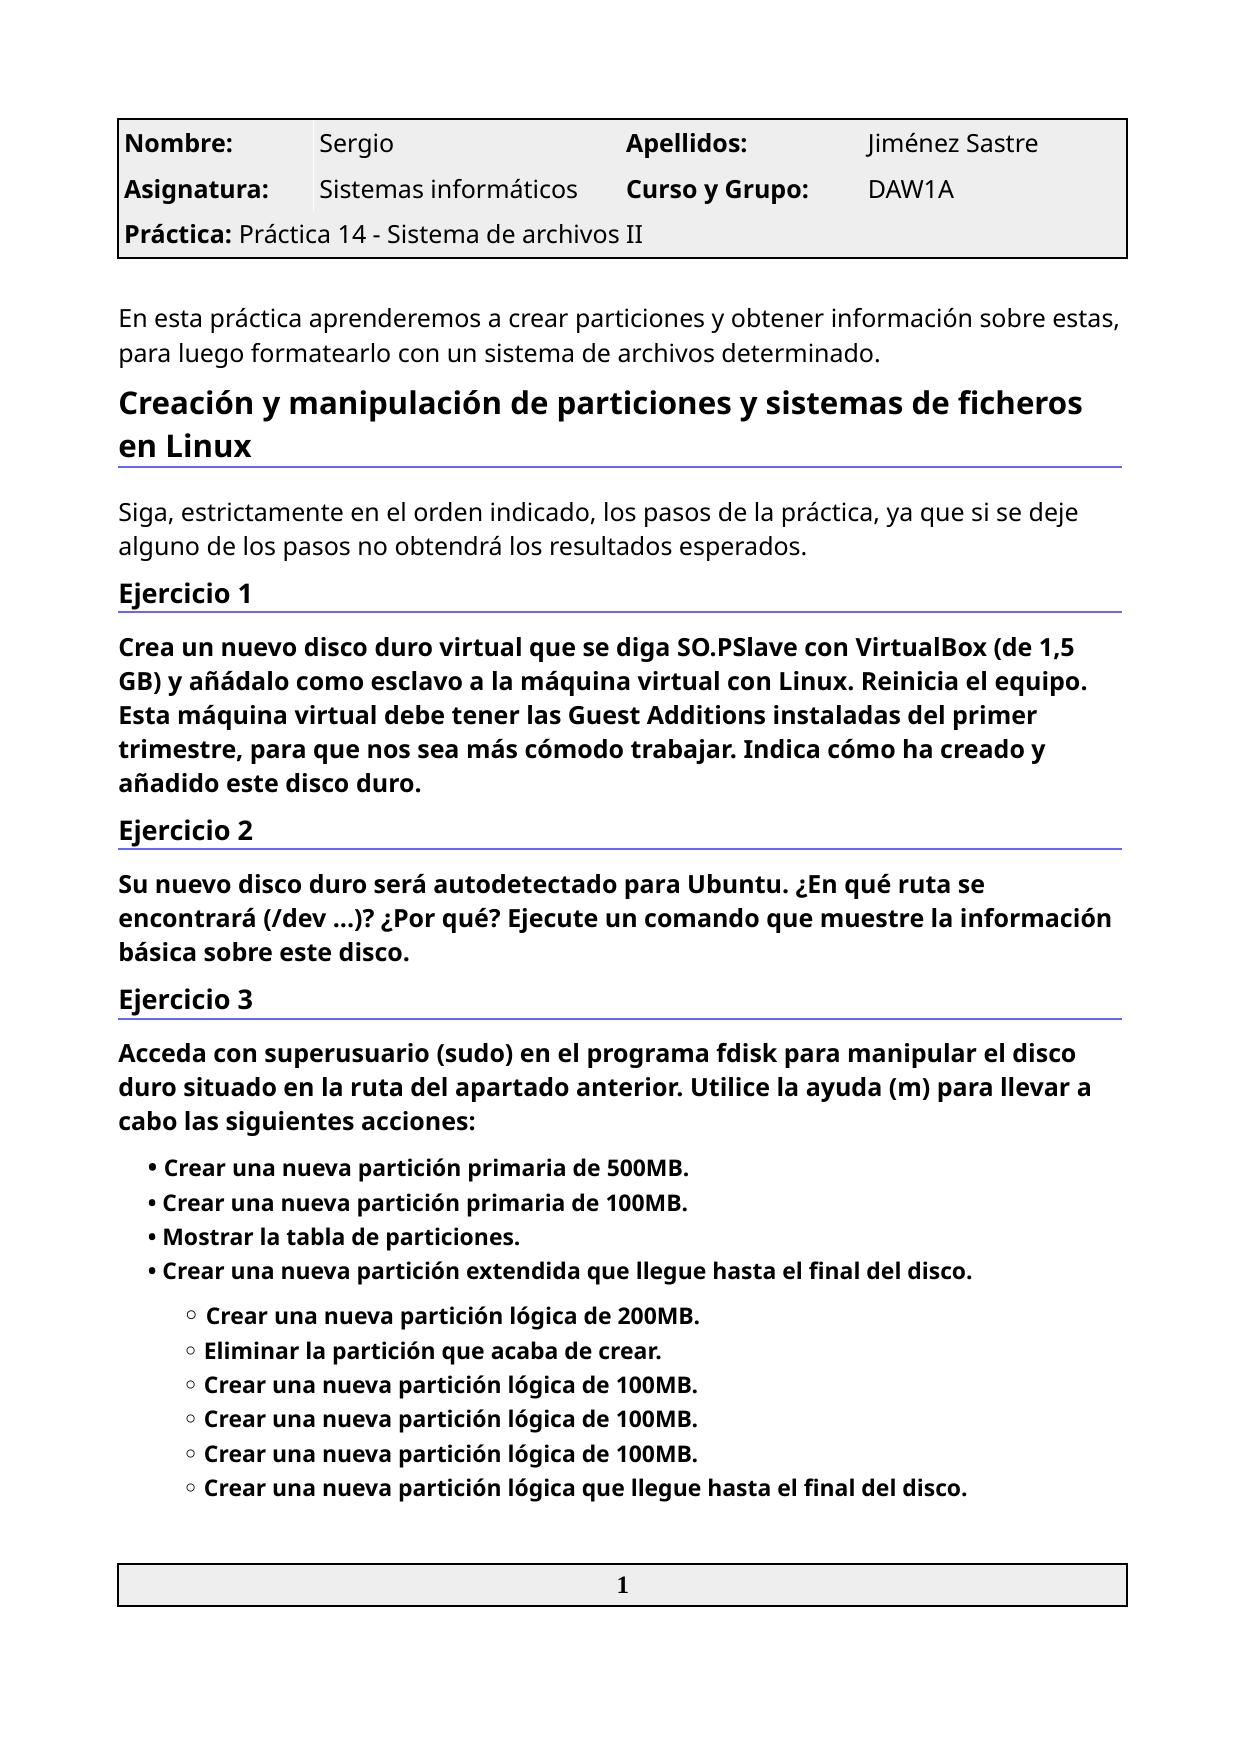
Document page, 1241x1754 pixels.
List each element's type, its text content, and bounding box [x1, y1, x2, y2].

text Creación y manipulación de particiones y sistemas de ficheros en Linux [118, 381, 1122, 466]
table_header [118, 850, 1122, 867]
text • Crear una nueva partición extendida que llegue hasta el final del disco. [118, 1255, 1122, 1286]
table_header [118, 613, 1122, 629]
text Acceda con superusuario (sudo) en el programa fdisk para manipular el disco duro situado en la ruta del apartado anterior. Utilice la ayuda (m) para llevar a cabo las siguientes acciones: [118, 1036, 1122, 1138]
text ◦ Crear una nueva partición lógica de 100MB. [118, 1437, 1122, 1469]
text Su nuevo disco duro será autodetectado para Ubuntu. ¿En qué ruta se encontrará (/dev ...)? ¿Por qué? Ejecute un comando que muestre la información básica sobre este disco. [118, 867, 1122, 969]
text Crea un nuevo disco duro virtual que se diga SO.PSlave con VirtualBox (de 1,5 GB) y añádalo como esclavo a la máquina virtual con Linux. Reinicia el equipo. Esta máquina virtual debe tener las Guest Additions instaladas del primer trimestre, para que nos sea más cómodo trabajar. Indica cómo ha creado y añadido este disco duro. [118, 629, 1122, 799]
text ◦ Crear una nueva partición lógica de 100MB. [118, 1369, 1122, 1400]
text ◦ Crear una nueva partición lógica de 200MB. [118, 1298, 1122, 1332]
text En esta práctica aprenderemos a crear particiones y obtener información sobre estas, para luego formatearlo con un sistema de archivos determinado. [118, 301, 1122, 369]
text • Mostrar la tabla de particiones. [118, 1221, 1122, 1252]
text ◦ Eliminar la partición que acaba de crear. [118, 1335, 1122, 1366]
text Siga, estrictamente en el orden indicado, los pasos de la práctica, ya que si se deje alguno de los pasos no obtendrá los resultados esperados. [118, 494, 1122, 562]
text Ejercicio 3 [118, 981, 1122, 1017]
text Ejercicio 2 [118, 811, 1122, 848]
text ◦ Crear una nueva partición lógica de 100MB. [118, 1403, 1122, 1434]
text • Crear una nueva partición primaria de 500MB. [118, 1150, 1122, 1184]
text Ejercicio 1 [118, 574, 1122, 611]
table_header [118, 1020, 1122, 1036]
table_header [118, 468, 1122, 494]
text ◦ Crear una nueva partición lógica que llegue hasta el final del disco. [118, 1472, 1122, 1503]
text • Crear una nueva partición primaria de 100MB. [118, 1187, 1122, 1218]
